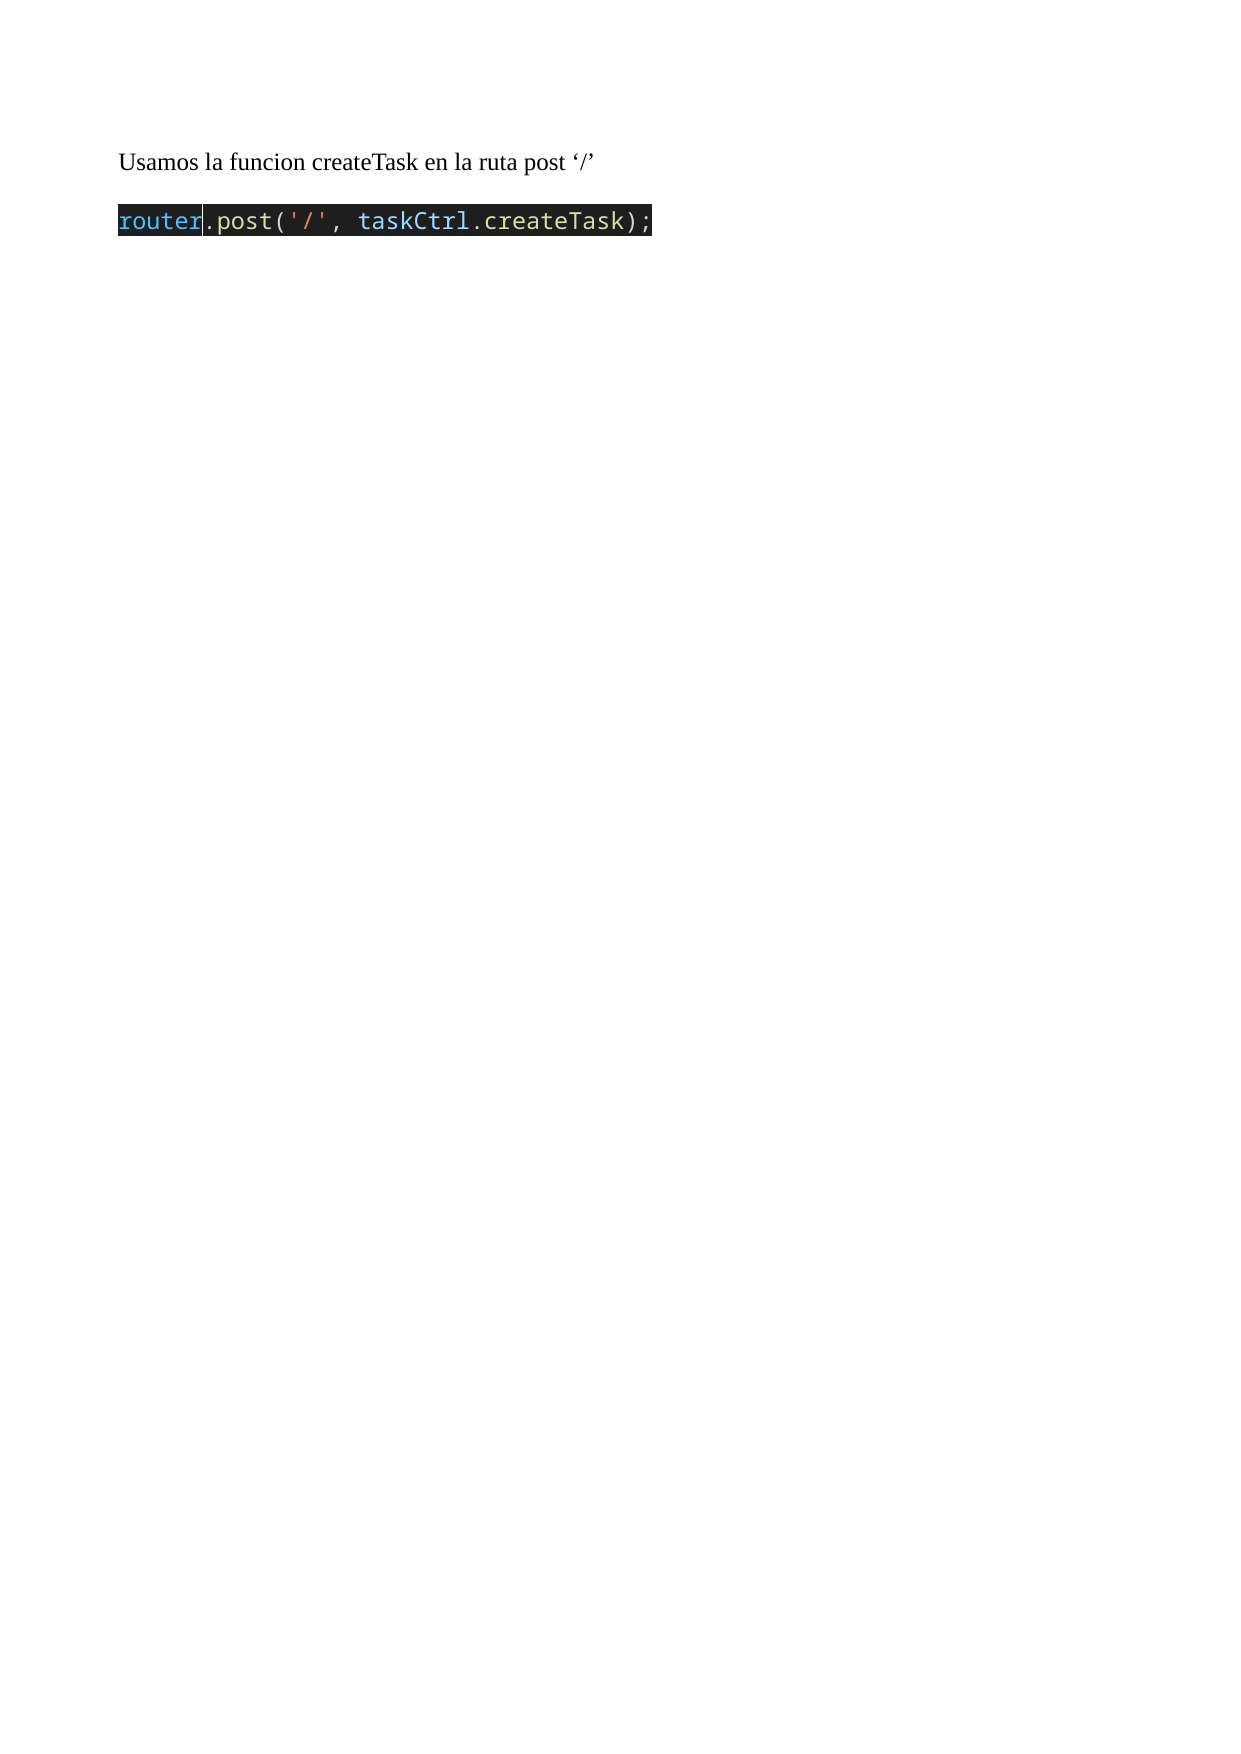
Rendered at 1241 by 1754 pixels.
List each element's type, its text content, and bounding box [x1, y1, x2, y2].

text router.post('/', taskCtrl.createTask); [118, 204, 1122, 236]
text Usamos la funcion createTask en la ruta post ‘/’ [118, 147, 1122, 176]
